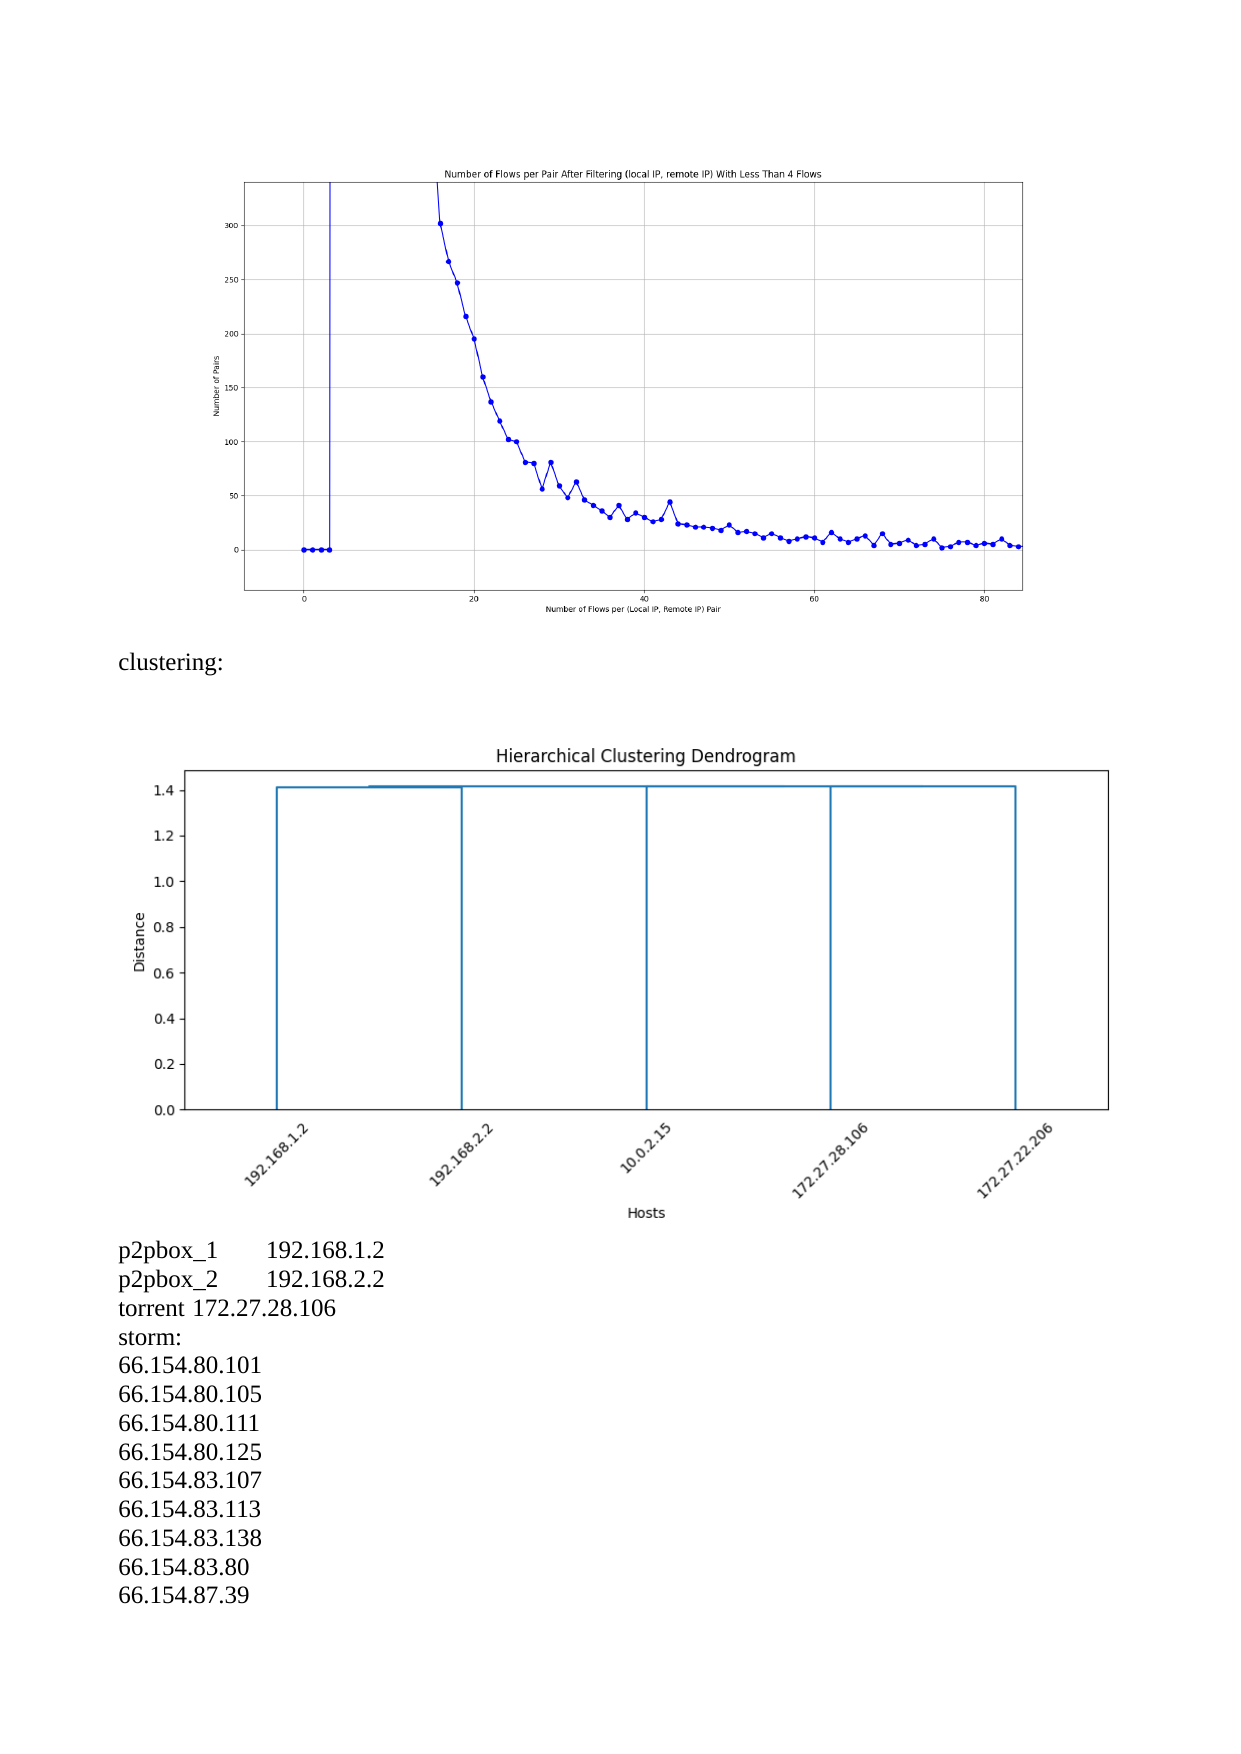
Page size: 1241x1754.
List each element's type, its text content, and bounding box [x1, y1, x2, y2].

text p2pbox_2 192.168.2.2 [118, 1264, 1122, 1293]
text 66.154.83.113 [118, 1494, 1122, 1523]
text torrent 172.27.28.106 [118, 1293, 1122, 1322]
text 66.154.80.101 [118, 1350, 1122, 1379]
text 66.154.80.125 [118, 1437, 1122, 1465]
text 66.154.80.111 [118, 1408, 1122, 1437]
picture [118, 733, 1123, 1236]
text clustering: [118, 648, 1122, 676]
picture [118, 118, 1123, 648]
text 66.154.83.138 [118, 1523, 1122, 1552]
text storm: [118, 1322, 1122, 1350]
text p2pbox_1 192.168.1.2 [118, 1236, 1122, 1264]
text 66.154.83.107 [118, 1465, 1122, 1494]
text 66.154.87.39 [118, 1580, 1122, 1609]
text 66.154.80.105 [118, 1379, 1122, 1408]
text 66.154.83.80 [118, 1552, 1122, 1580]
